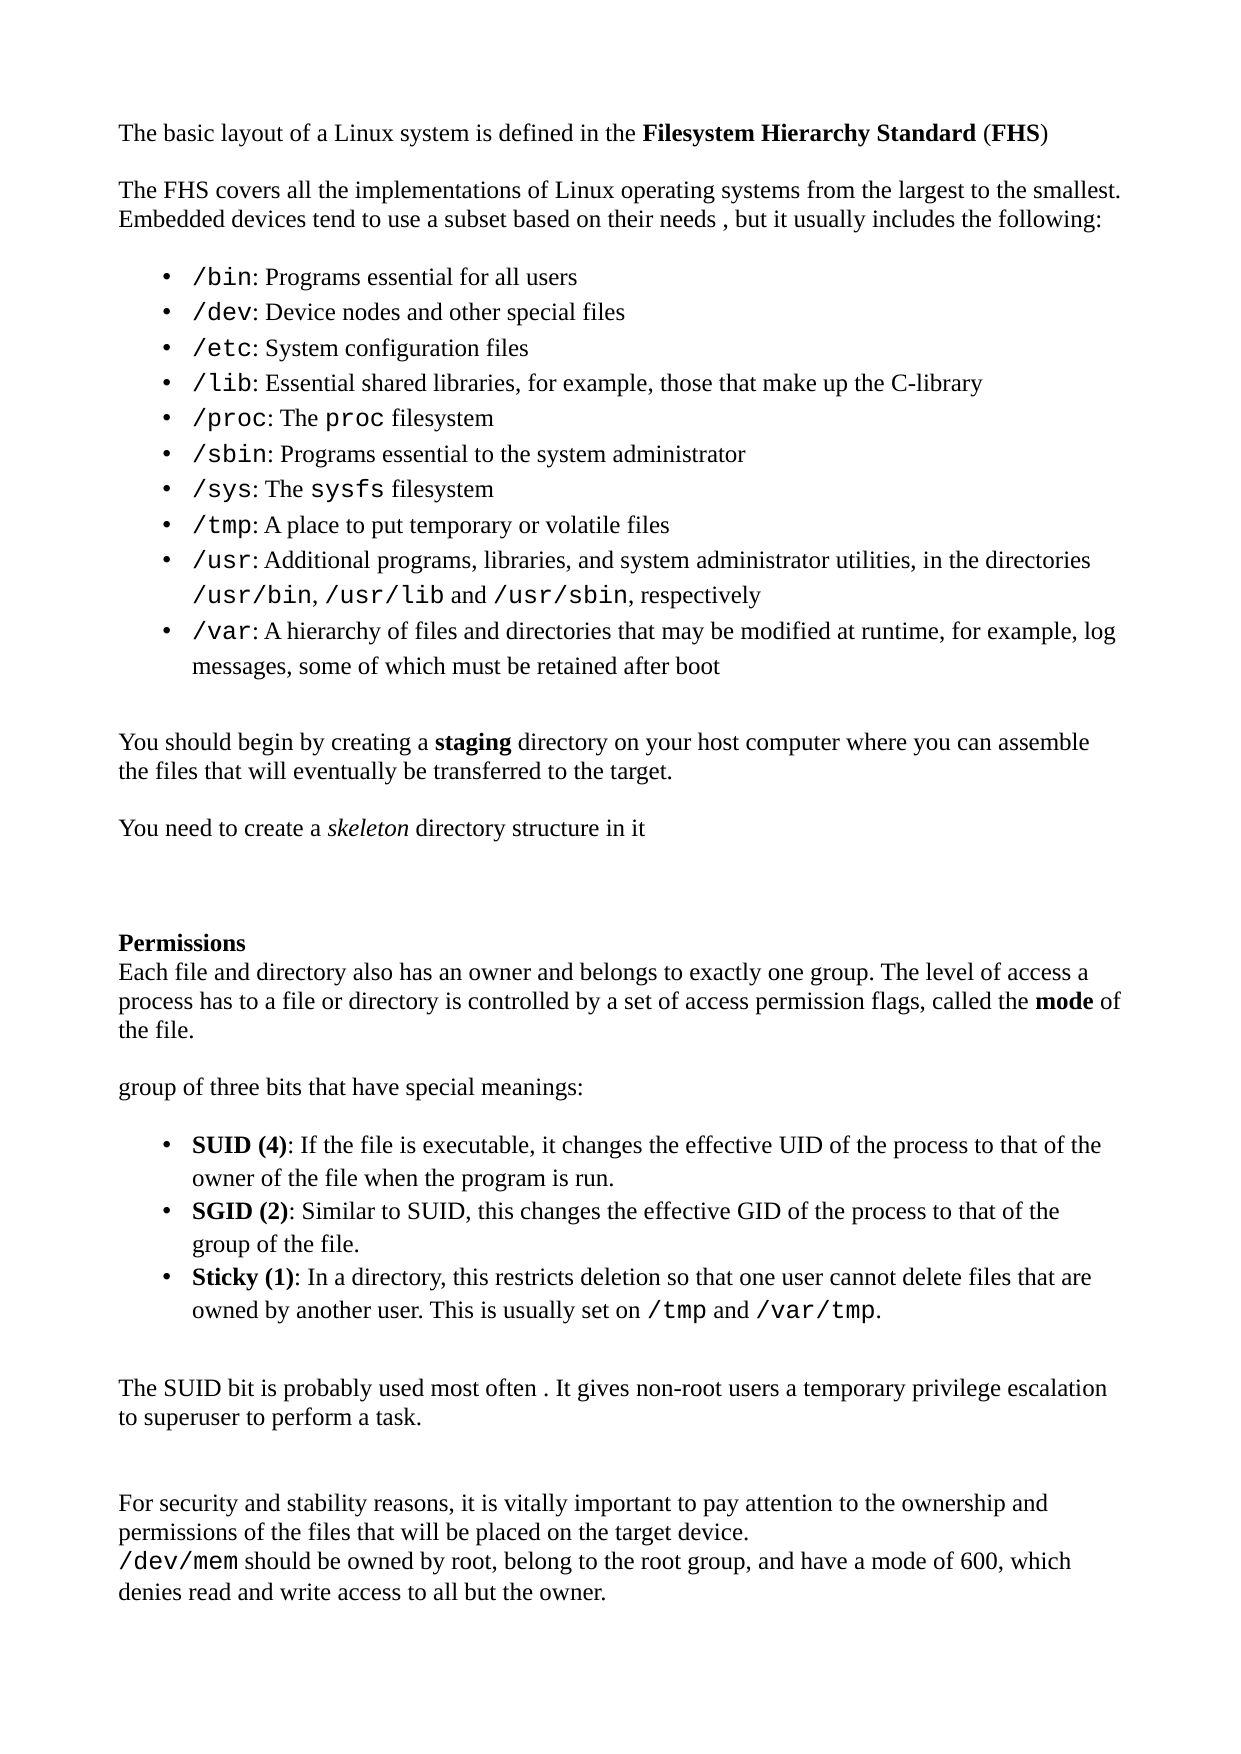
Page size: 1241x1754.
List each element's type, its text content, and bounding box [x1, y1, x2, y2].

text The FHS covers all the implementations of Linux operating systems from the largest to the smallest. Embedded devices tend to use a subset based on their needs , but it usually includes the following: [118, 176, 1122, 233]
text The SUID bit is probably used most often . It gives non-root users a temporary privilege escalation to superuser to perform a task. [118, 1373, 1122, 1431]
text /dev/mem should be owned by root, belong to the root group, and have a mode of 600, which denies read and write access to all but the owner. [118, 1546, 1122, 1606]
text The basic layout of a Linux system is defined in the Filesystem Hierarchy Standard (FHS) [118, 118, 1122, 147]
list SUID (4): If the file is executable, it changes the effective UID of the process to that of the owner of the file when the program is run. [162, 1130, 1122, 1191]
text Permissions [118, 928, 1122, 957]
list /etc: System configuration files [162, 333, 1122, 363]
text You need to create a skeleton directory structure in it [118, 813, 1122, 842]
list /proc: The proc filesystem [162, 403, 1122, 434]
text You should begin by creating a staging directory on your host computer where you can assemble the files that will eventually be transferred to the target. [118, 727, 1122, 785]
list SGID (2): Similar to SUID, this changes the effective GID of the process to that of the group of the file. [162, 1196, 1122, 1257]
list /usr: Additional programs, libraries, and system administrator utilities, in the directories /usr/bin, /usr/lib and /usr/sbin, respectively [162, 545, 1122, 611]
list /dev: Device nodes and other special files [162, 297, 1122, 328]
text For security and stability reasons, it is vitally important to pay attention to the ownership and permissions of the files that will be placed on the target device. [118, 1488, 1122, 1546]
list /sbin: Programs essential to the system administrator [162, 439, 1122, 470]
list /lib: Essential shared libraries, for example, those that make up the C-library [162, 368, 1122, 399]
list /sys: The sysfs filesystem [162, 474, 1122, 505]
text group of three bits that have special meanings: [118, 1072, 1122, 1101]
text Each file and directory also has an owner and belongs to exactly one group. The level of access a process has to a file or directory is controlled by a set of access permission flags, called the mode of the file. [118, 957, 1122, 1043]
list Sticky (1): In a directory, this restricts deletion so that one user cannot delete files that are owned by another user. This is usually set on /tmp and /var/tmp. [162, 1262, 1122, 1326]
list /tmp: A place to put temporary or volatile files [162, 510, 1122, 541]
list /bin: Programs essential for all users [162, 262, 1122, 293]
list /var: A hierarchy of files and directories that may be modified at runtime, for example, log messages, some of which must be retained after boot [162, 616, 1122, 679]
